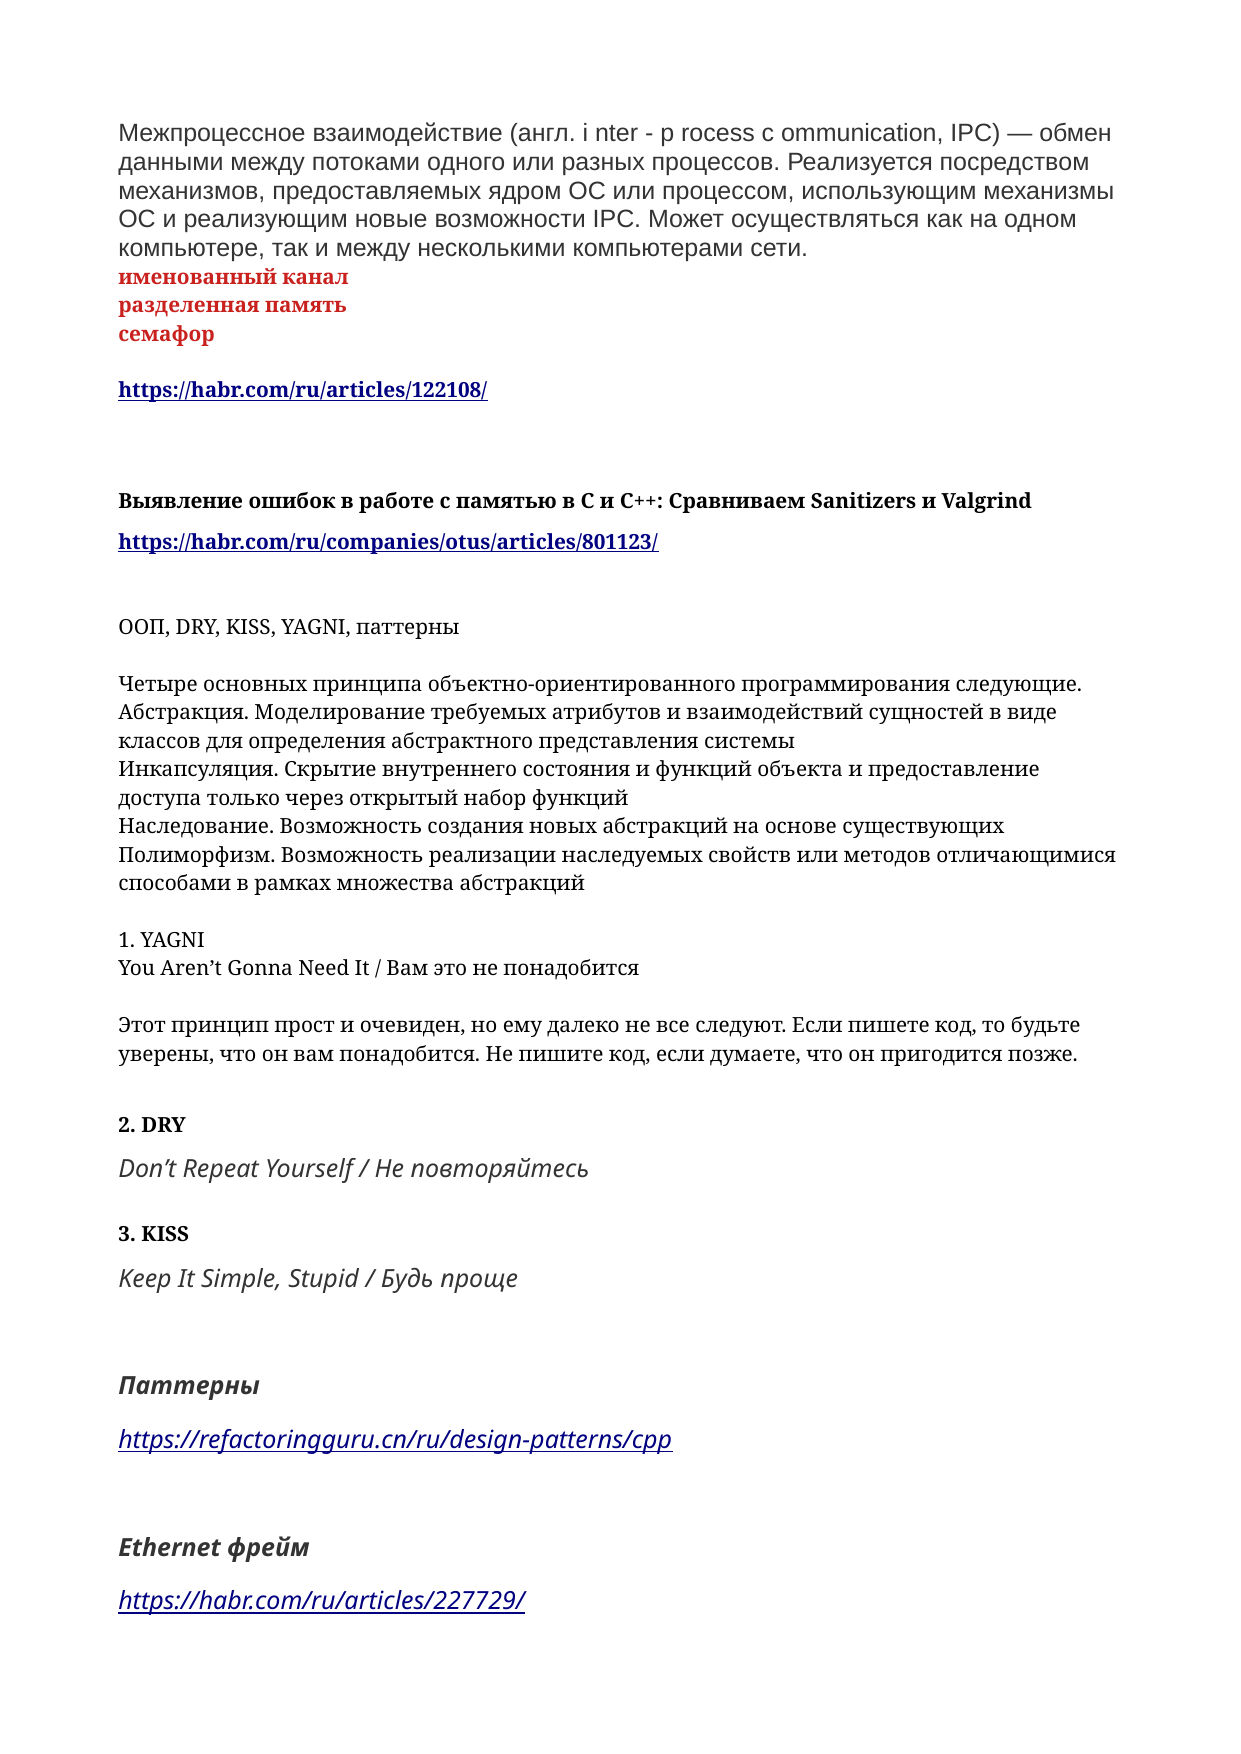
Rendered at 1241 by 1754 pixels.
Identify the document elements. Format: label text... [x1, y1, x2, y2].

text Ethernet фрейм [118, 1529, 1122, 1563]
text Межпроцессное взаимодействие (англ. i nter - p rocess c ommunication, IPC) — обмен данными между потоками одного или разных процессов. Реализуется посредством механизмов, предоставляемых ядром ОС или процессом, использующим механизмы ОС и реализующим новые возможности IPC. Может осуществляться как на одном компьютере, так и между несколькими компьютерами сети. [118, 118, 1122, 262]
subtitle 3. KISS [118, 1219, 1122, 1248]
text Паттерны [118, 1368, 1122, 1402]
text Keep It Simple, Stupid / Будь проще [118, 1260, 1122, 1294]
text 1. YAGNI [118, 925, 1122, 953]
text Четыре основных принципа объектно-ориентированного программирования следующие. [118, 669, 1122, 697]
text https://refactoringguru.cn/ru/design-patterns/cpp [118, 1422, 1122, 1456]
text Абстракция. Моделирование требуемых атрибутов и взаимодействий сущностей в виде классов для определения абстрактного представления системы [118, 697, 1122, 754]
subtitle 2. DRY [118, 1110, 1122, 1139]
text https://habr.com/ru/companies/otus/articles/801123/ [118, 527, 1122, 555]
text ООП, DRY, KISS, YAGNI, паттерны [118, 612, 1122, 641]
text Инкапсуляция. Скрытие внутреннего состояния и функций объекта и предоставление доступа только через открытый набор функций [118, 754, 1122, 811]
text семафор [118, 319, 1122, 347]
text разделенная память [118, 290, 1122, 319]
text https://habr.com/ru/articles/122108/ [118, 376, 1122, 404]
text Полиморфизм. Возможность реализации наследуемых свойств или методов отличающимися способами в рамках множества абстракций [118, 840, 1122, 897]
text You Aren’t Gonna Need It / Вам это не понадобится [118, 953, 1122, 982]
text Don’t Repeat Yourself / Не повторяйтесь [118, 1151, 1122, 1185]
text именованный канал [118, 262, 1122, 290]
text Наследование. Возможность создания новых абстракций на основе существующих [118, 811, 1122, 840]
subtitle Выявление ошибок в работе с памятью в C и C++: Сравниваем Sanitizers и Valgrind [118, 486, 1122, 514]
text https://habr.com/ru/articles/227729/ [118, 1583, 1122, 1617]
text Этот принцип прост и очевиден, но ему далеко не все следуют. Если пишете код, то будьте уверены, что он вам понадобится. Не пишите код, если думаете, что он пригодится позже. [118, 1010, 1122, 1067]
